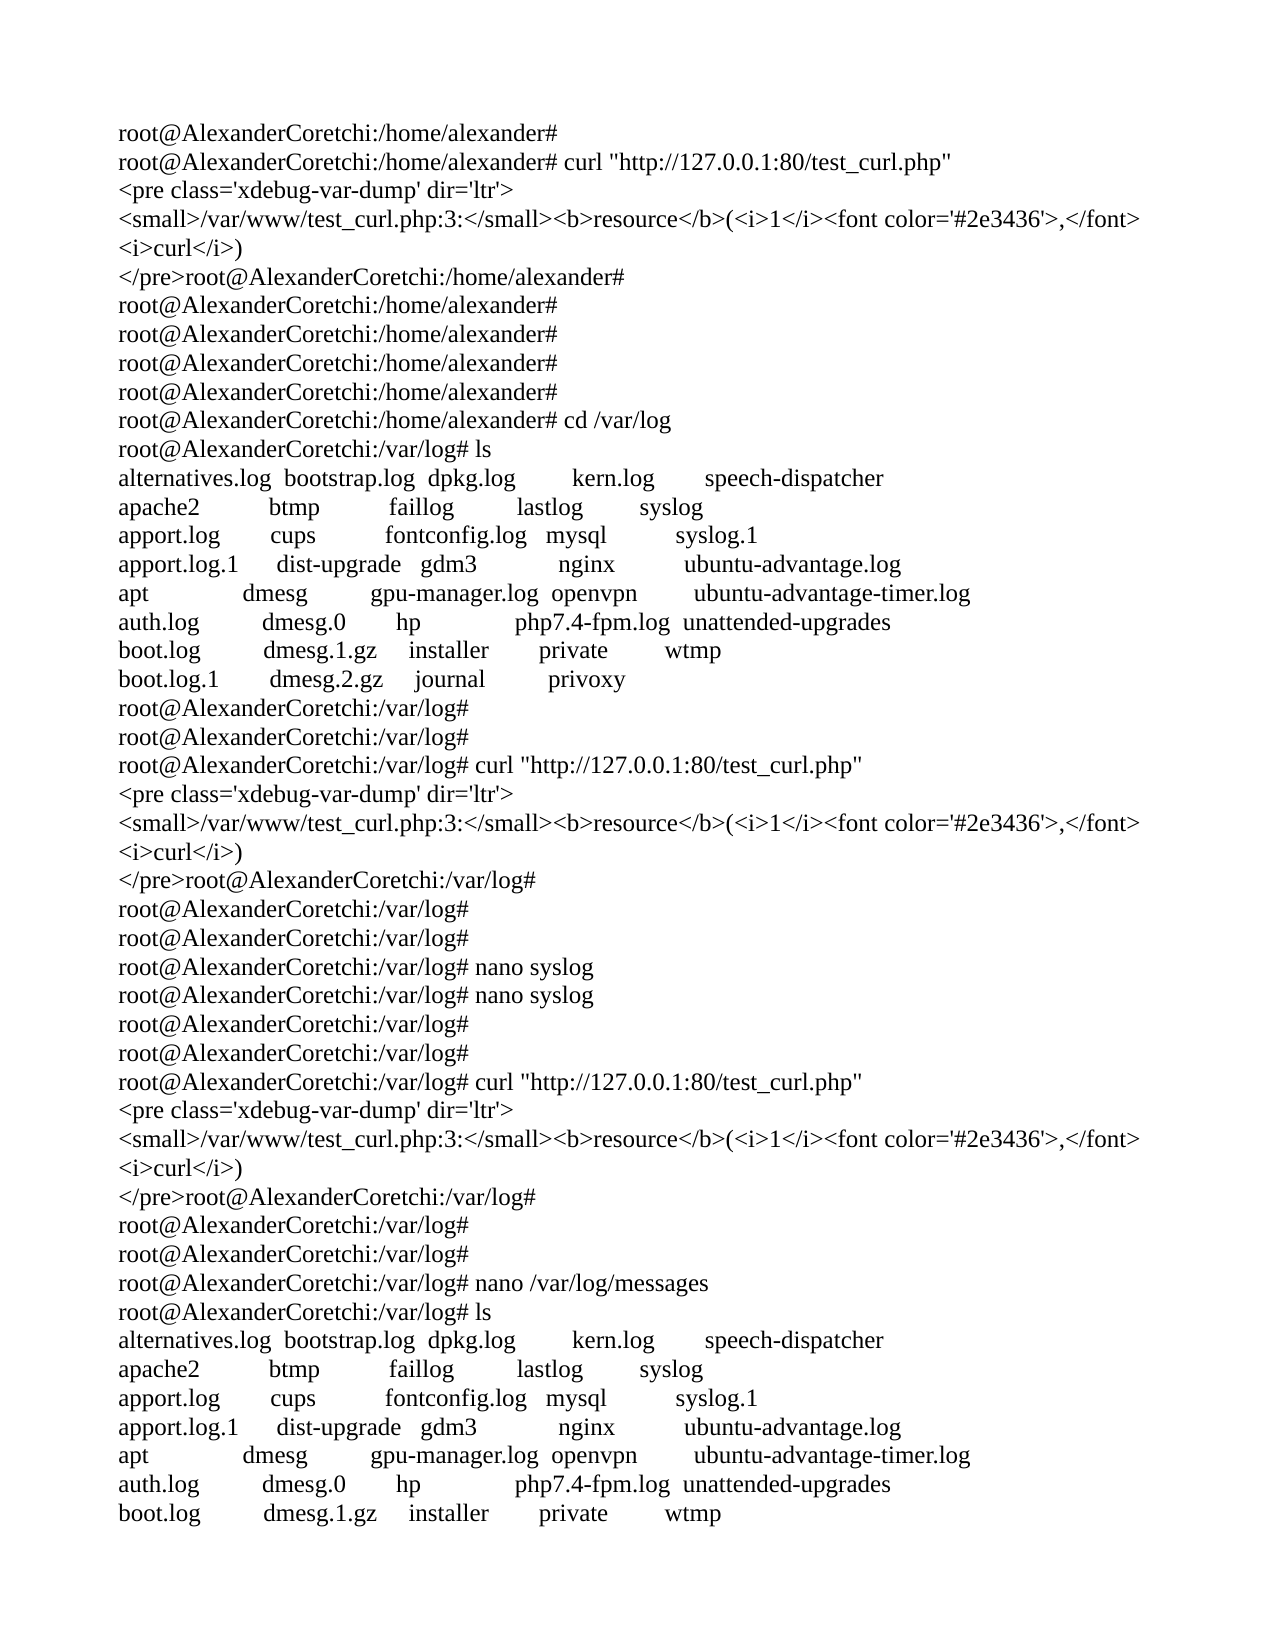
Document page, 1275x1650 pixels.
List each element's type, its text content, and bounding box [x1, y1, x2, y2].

text root@AlexanderCoretchi:/home/alexander# cd /var/log [118, 406, 1157, 434]
text <small>/var/www/test_curl.php:3:</small><b>resource</b>(<i>1</i><font color='#2e3436'>,</font> <i>curl</i>) [118, 808, 1157, 866]
text <small>/var/www/test_curl.php:3:</small><b>resource</b>(<i>1</i><font color='#2e3436'>,</font> <i>curl</i>) [118, 1124, 1157, 1182]
text </pre>root@AlexanderCoretchi:/home/alexander# [118, 262, 1157, 291]
text alternatives.log bootstrap.log dpkg.log kern.log speech-dispatcher [118, 1326, 1157, 1354]
text </pre>root@AlexanderCoretchi:/var/log# [118, 1182, 1157, 1211]
text apport.log cups fontconfig.log mysql syslog.1 [118, 1383, 1157, 1412]
text root@AlexanderCoretchi:/var/log# [118, 1211, 1157, 1239]
text root@AlexanderCoretchi:/var/log# nano /var/log/messages [118, 1268, 1157, 1297]
text root@AlexanderCoretchi:/var/log# curl "http://127.0.0.1:80/test_curl.php" [118, 1067, 1157, 1096]
text boot.log dmesg.1.gz installer private wtmp [118, 636, 1157, 664]
text apport.log.1 dist-upgrade gdm3 nginx ubuntu-advantage.log [118, 1412, 1157, 1441]
text apt dmesg gpu-manager.log openvpn ubuntu-advantage-timer.log [118, 578, 1157, 607]
text root@AlexanderCoretchi:/home/alexander# [118, 377, 1157, 406]
text root@AlexanderCoretchi:/var/log# [118, 1239, 1157, 1268]
text <pre class='xdebug-var-dump' dir='ltr'> [118, 779, 1157, 808]
text <pre class='xdebug-var-dump' dir='ltr'> [118, 1096, 1157, 1124]
text root@AlexanderCoretchi:/home/alexander# [118, 291, 1157, 319]
text root@AlexanderCoretchi:/home/alexander# curl "http://127.0.0.1:80/test_curl.php" [118, 147, 1157, 176]
text root@AlexanderCoretchi:/var/log# ls [118, 1297, 1157, 1326]
text apport.log.1 dist-upgrade gdm3 nginx ubuntu-advantage.log [118, 549, 1157, 578]
text auth.log dmesg.0 hp php7.4-fpm.log unattended-upgrades [118, 1469, 1157, 1498]
text alternatives.log bootstrap.log dpkg.log kern.log speech-dispatcher [118, 463, 1157, 492]
text root@AlexanderCoretchi:/var/log# [118, 894, 1157, 923]
text root@AlexanderCoretchi:/home/alexander# [118, 118, 1157, 147]
text root@AlexanderCoretchi:/var/log# [118, 1009, 1157, 1038]
text root@AlexanderCoretchi:/var/log# nano syslog [118, 981, 1157, 1009]
text </pre>root@AlexanderCoretchi:/var/log# [118, 866, 1157, 894]
text root@AlexanderCoretchi:/var/log# [118, 923, 1157, 952]
text root@AlexanderCoretchi:/var/log# [118, 1038, 1157, 1067]
text apport.log cups fontconfig.log mysql syslog.1 [118, 521, 1157, 549]
text <pre class='xdebug-var-dump' dir='ltr'> [118, 176, 1157, 204]
text root@AlexanderCoretchi:/var/log# ls [118, 434, 1157, 463]
text root@AlexanderCoretchi:/var/log# [118, 722, 1157, 751]
text apt dmesg gpu-manager.log openvpn ubuntu-advantage-timer.log [118, 1441, 1157, 1469]
text root@AlexanderCoretchi:/home/alexander# [118, 319, 1157, 348]
text apache2 btmp faillog lastlog syslog [118, 492, 1157, 521]
text root@AlexanderCoretchi:/var/log# nano syslog [118, 952, 1157, 981]
text <small>/var/www/test_curl.php:3:</small><b>resource</b>(<i>1</i><font color='#2e3436'>,</font> <i>curl</i>) [118, 204, 1157, 262]
text auth.log dmesg.0 hp php7.4-fpm.log unattended-upgrades [118, 607, 1157, 636]
text root@AlexanderCoretchi:/var/log# curl "http://127.0.0.1:80/test_curl.php" [118, 751, 1157, 779]
text apache2 btmp faillog lastlog syslog [118, 1354, 1157, 1383]
text root@AlexanderCoretchi:/home/alexander# [118, 348, 1157, 377]
text boot.log dmesg.1.gz installer private wtmp [118, 1498, 1157, 1527]
text boot.log.1 dmesg.2.gz journal privoxy [118, 664, 1157, 693]
text root@AlexanderCoretchi:/var/log# [118, 693, 1157, 722]
